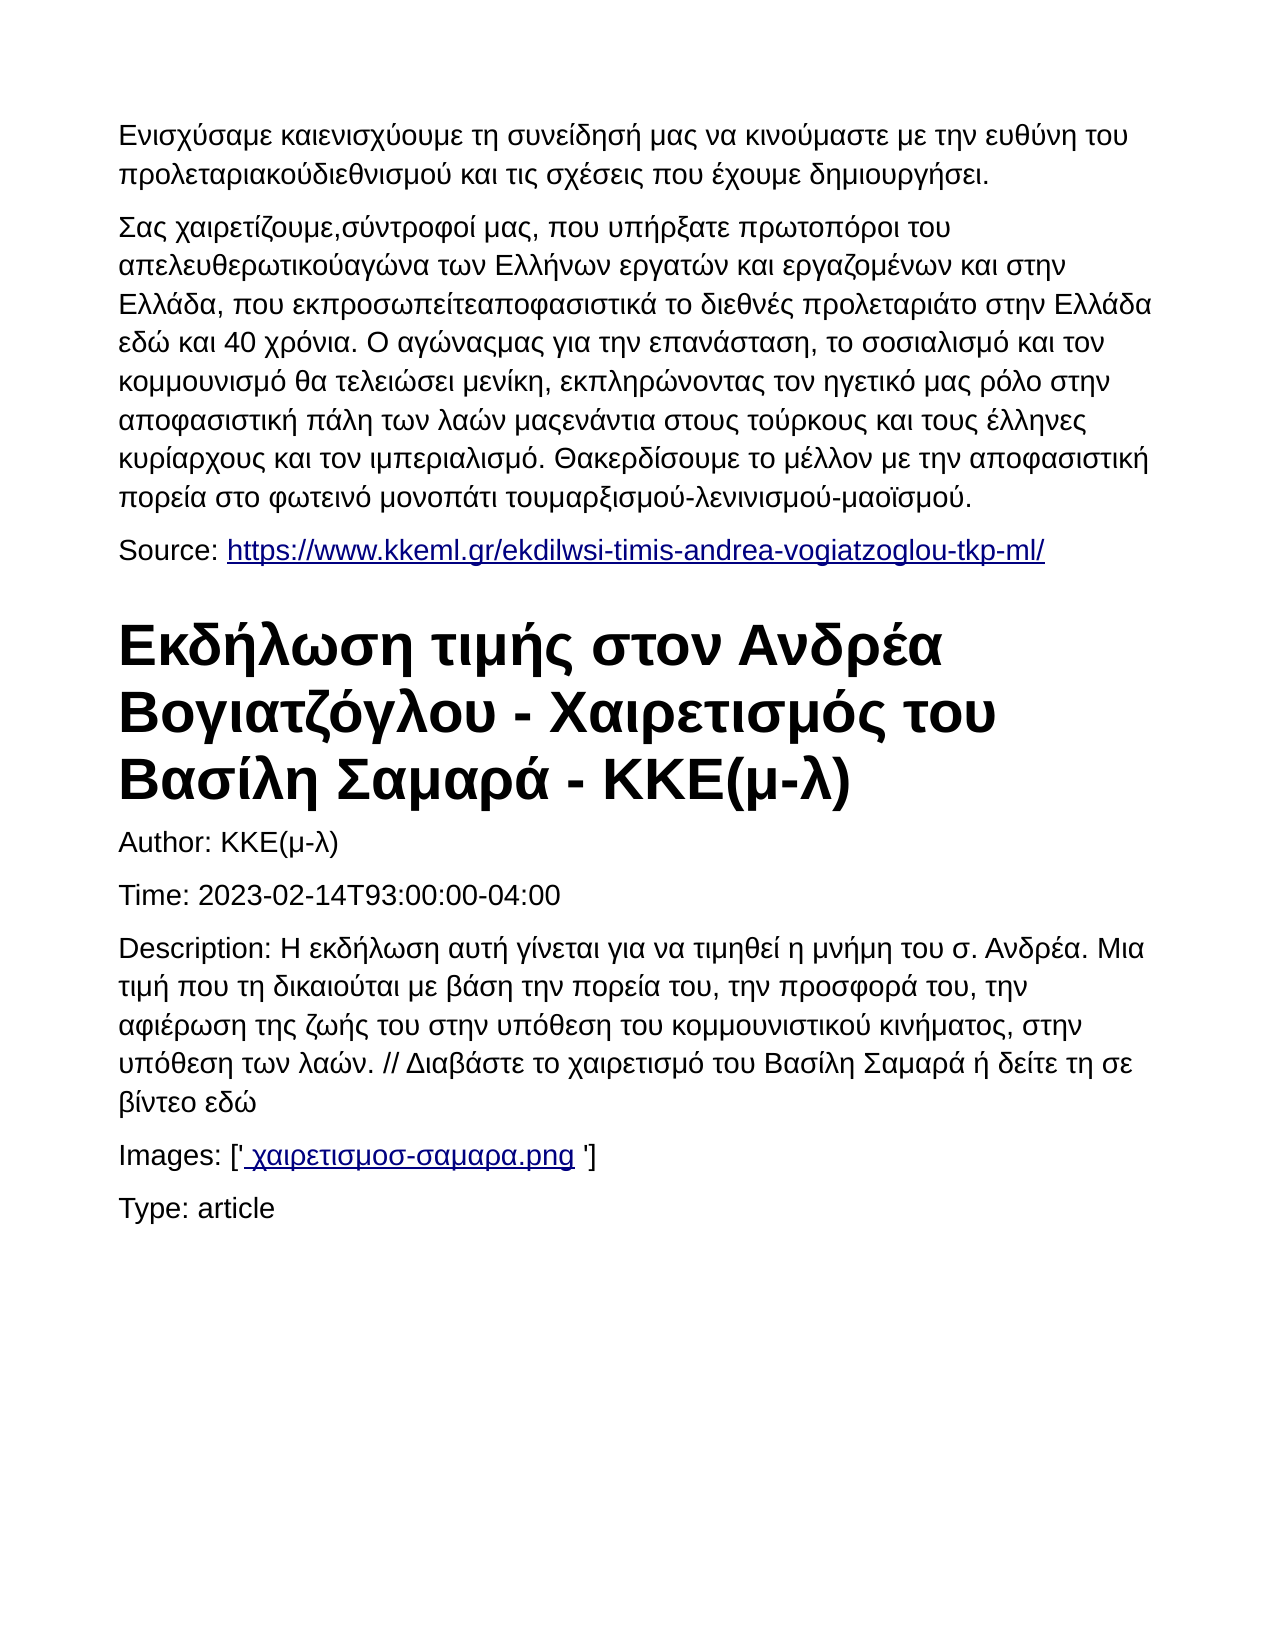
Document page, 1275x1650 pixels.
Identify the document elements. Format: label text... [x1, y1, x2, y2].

text Σας χαιρετίζουμε,σύντροφοί μας, που υπήρξατε πρωτοπόροι του απελευθερωτικούαγώνα των Ελλήνων εργατών και εργαζομένων και στην Ελλάδα, που εκπροσωπείτεαποφασιστικά το διεθνές προλεταριάτο στην Ελλάδα εδώ και 40 χρόνια. Ο αγώναςμας για την επανάσταση, το σοσιαλισμό και τον κομμουνισμό θα τελειώσει μενίκη, εκπληρώνοντας τον ηγετικό μας ρόλο στην αποφασιστική πάλη των λαών μαςενάντια στους τούρκους και τους έλληνες κυρίαρχους και τον ιμπεριαλισμό. Θακερδίσουμε το μέλλον με την αποφασιστική πορεία στο φωτεινό μονοπάτι τουμαρξισμού-λενινισμού-μαοϊσμού. [118, 210, 1157, 513]
subtitle Εκδήλωση τιμής στον Ανδρέα Βογιατζόγλου - Χαιρετισμός του Βασίλη Σαμαρά - ΚΚΕ(μ-λ) [118, 611, 1157, 812]
text Source: https://www.kkeml.gr/ekdilwsi-timis-andrea-vogiatzoglou-tkp-ml/ [118, 533, 1157, 566]
text Description: Η εκδήλωση αυτή γίνεται για να τιμηθεί η μνήμη του σ. Ανδρέα. Μια τιμή που τη δικαιούται με βάση την πορεία του, την προσφορά του, την αφιέρωση της ζωής του στην υπόθεση του κομμουνιστικού κινήματος, στην υπόθεση των λαών. // Διαβάστε το χαιρετισμό του Βασίλη Σαμαρά ή δείτε τη σε βίντεο εδώ [118, 931, 1157, 1118]
text Author: ΚΚΕ(μ-λ) [118, 824, 1157, 858]
text Type: article [118, 1191, 1157, 1225]
text Ενισχύσαμε καιενισχύουμε τη συνείδησή μας να κινούμαστε με την ευθύνη του προλεταριακούδιεθνισμού και τις σχέσεις που έχουμε δημιουργήσει. [118, 118, 1157, 190]
text Images: [' χαιρετισμοσ-σαμαρα.png '] [118, 1138, 1157, 1172]
text Time: 2023-02-14T93:00:00-04:00 [118, 878, 1157, 911]
